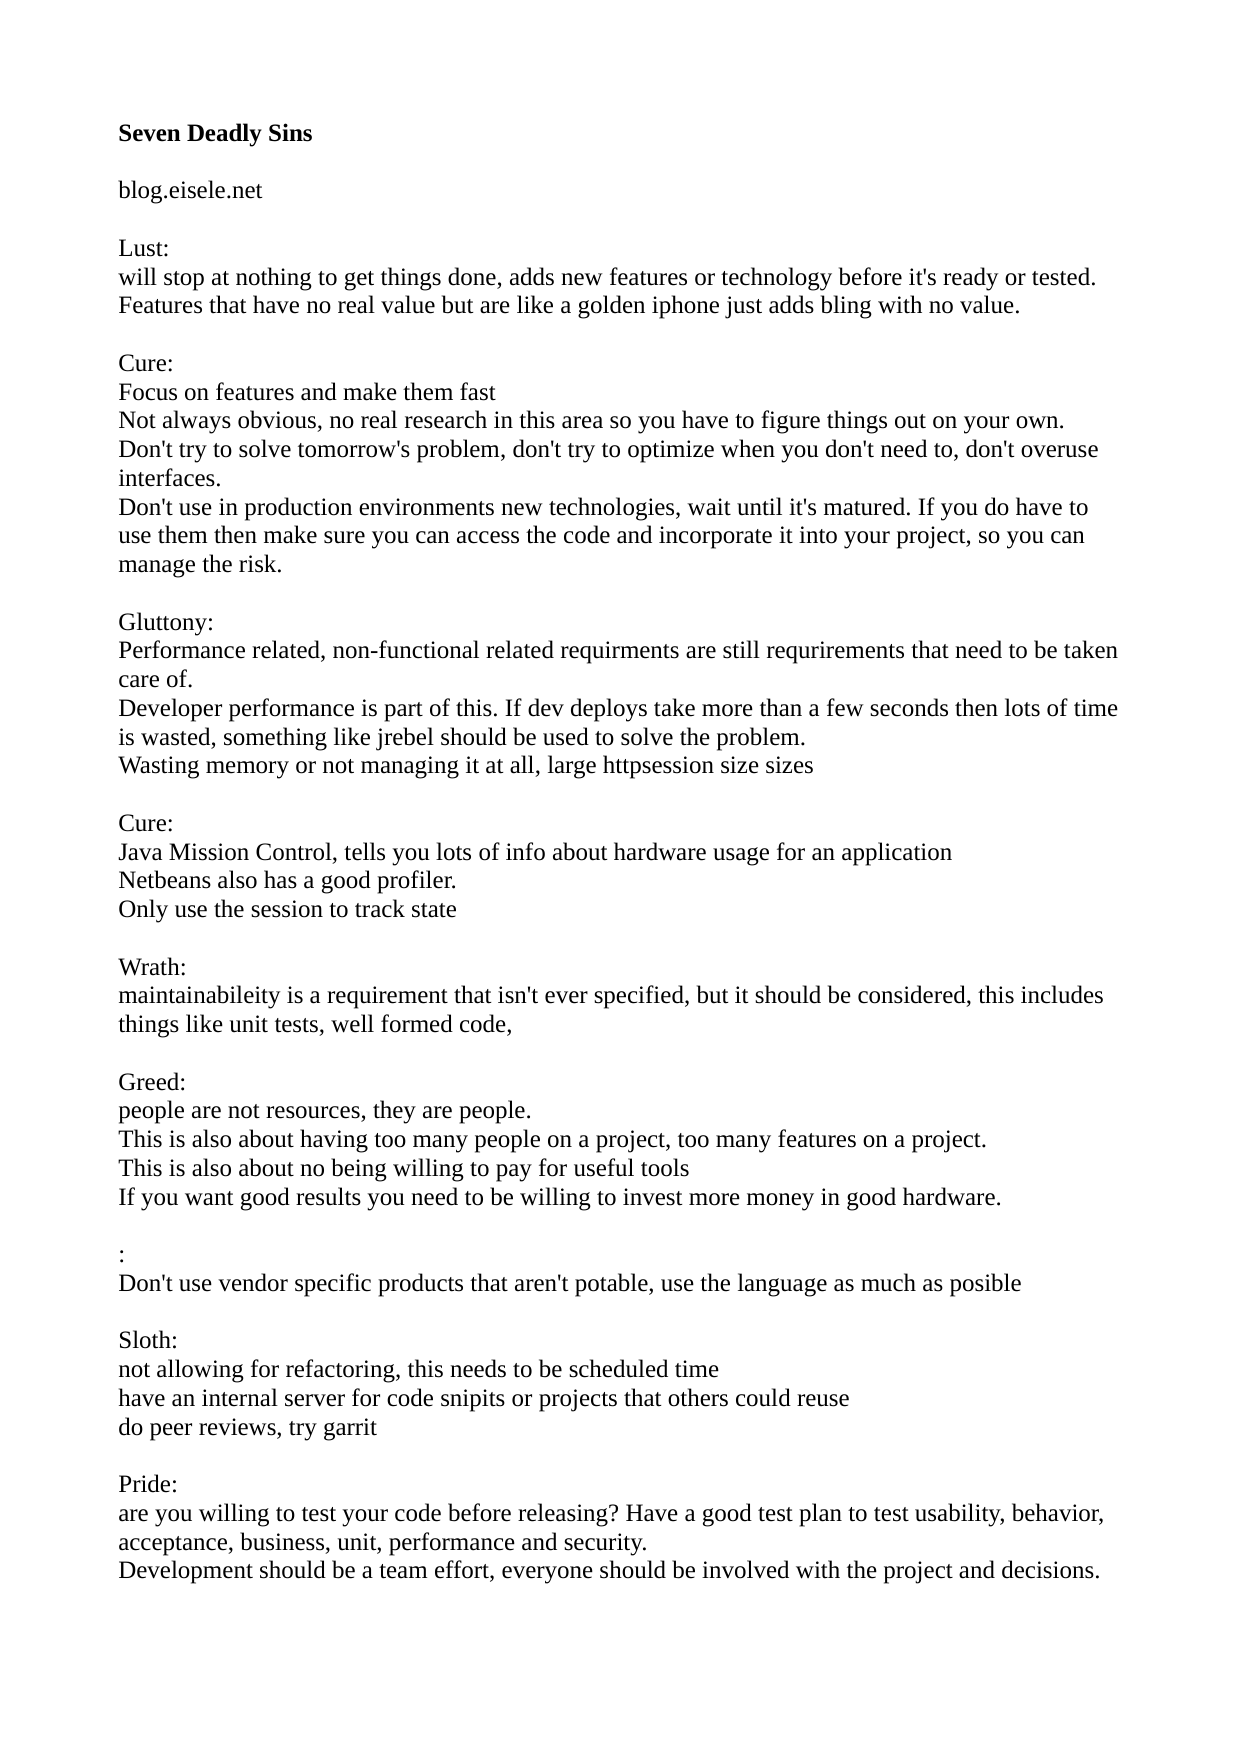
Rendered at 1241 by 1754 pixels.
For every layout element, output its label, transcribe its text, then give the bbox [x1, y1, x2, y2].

text blog.eisele.net [118, 176, 1122, 204]
text will stop at nothing to get things done, adds new features or technology before it's ready or tested. [118, 262, 1122, 291]
text Development should be a team effort, everyone should be involved with the project and decisions. [118, 1556, 1122, 1584]
text Wrath: [118, 952, 1122, 981]
text Pride: [118, 1469, 1122, 1498]
text Not always obvious, no real research in this area so you have to figure things out on your own. [118, 406, 1122, 434]
text Java Mission Control, tells you lots of info about hardware usage for an application [118, 837, 1122, 866]
text Performance related, non-functional related requirments are still requrirements that need to be taken care of. [118, 636, 1122, 693]
text : [118, 1239, 1122, 1268]
text Don't try to solve tomorrow's problem, don't try to optimize when you don't need to, don't overuse interfaces. [118, 434, 1122, 492]
text Seven Deadly Sins [118, 118, 1122, 147]
text This is also about having too many people on a project, too many features on a project. [118, 1124, 1122, 1153]
text This is also about no being willing to pay for useful tools [118, 1153, 1122, 1182]
text are you willing to test your code before releasing? Have a good test plan to test usability, behavior, acceptance, business, unit, performance and security. [118, 1498, 1122, 1556]
text maintainabileity is a requirement that isn't ever specified, but it should be considered, this includes things like unit tests, well formed code, [118, 981, 1122, 1038]
text Sloth: [118, 1326, 1122, 1354]
text not allowing for refactoring, this needs to be scheduled time [118, 1354, 1122, 1383]
text Developer performance is part of this. If dev deploys take more than a few seconds then lots of time is wasted, something like jrebel should be used to solve the problem. [118, 693, 1122, 751]
text Greed: [118, 1067, 1122, 1096]
text Features that have no real value but are like a golden iphone just adds bling with no value. [118, 291, 1122, 319]
text do peer reviews, try garrit [118, 1412, 1122, 1441]
text Don't use vendor specific products that aren't potable, use the language as much as posible [118, 1268, 1122, 1297]
text Don't use in production environments new technologies, wait until it's matured. If you do have to use them then make sure you can access the code and incorporate it into your project, so you can manage the risk. [118, 492, 1122, 578]
text have an internal server for code snipits or projects that others could reuse [118, 1383, 1122, 1412]
text Only use the session to track state [118, 894, 1122, 923]
text Wasting memory or not managing it at all, large httpsession size sizes [118, 751, 1122, 808]
text If you want good results you need to be willing to invest more money in good hardware. [118, 1182, 1122, 1211]
text Cure: [118, 348, 1122, 377]
text Cure: [118, 808, 1122, 837]
text Focus on features and make them fast [118, 377, 1122, 406]
text people are not resources, they are people. [118, 1096, 1122, 1124]
text Netbeans also has a good profiler. [118, 866, 1122, 894]
text Gluttony: [118, 607, 1122, 636]
text Lust: [118, 233, 1122, 262]
